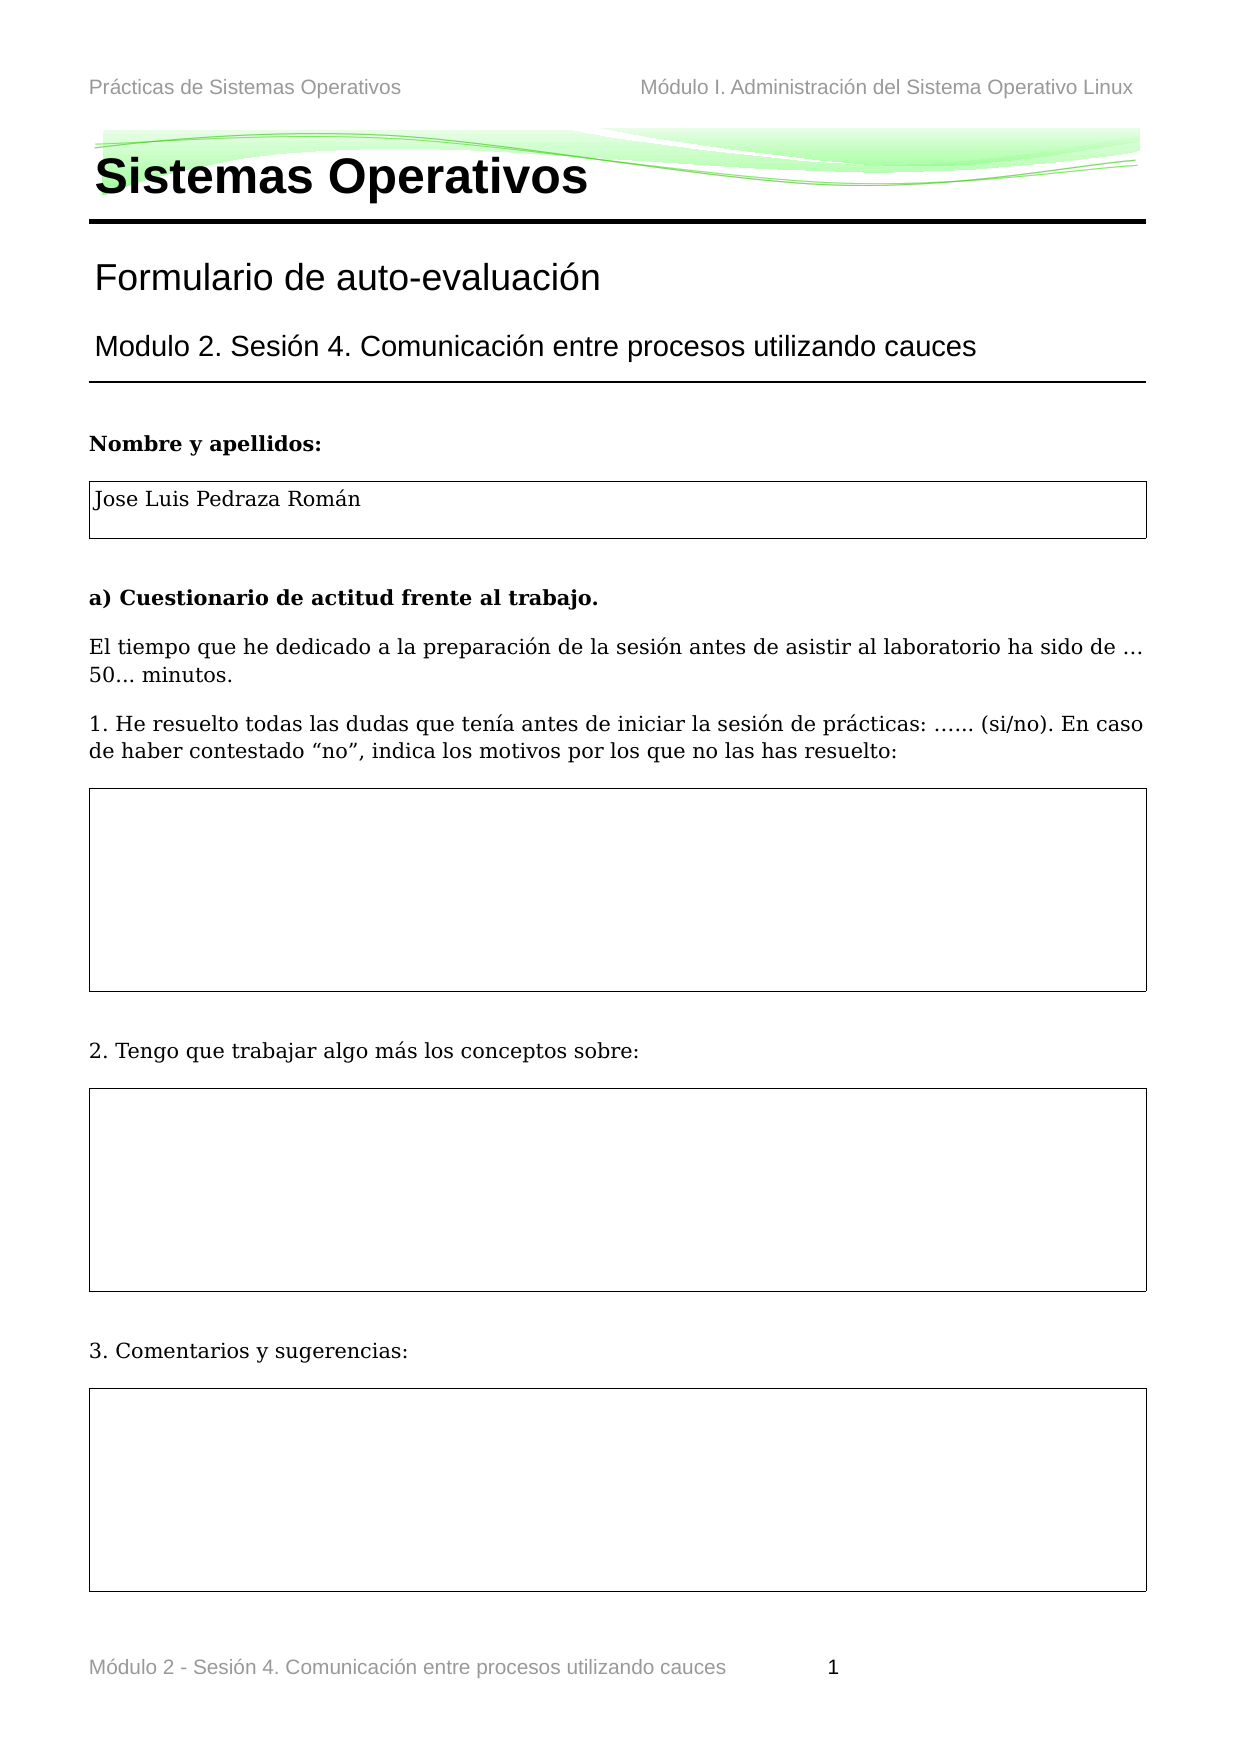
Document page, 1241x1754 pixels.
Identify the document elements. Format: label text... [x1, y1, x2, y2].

text 1. He resuelto todas las dudas que tenía antes de iniciar la sesión de prácticas: …... (si/no). En caso de haber contestado “no”, indica los motivos por los que no las has resuelto: [89, 712, 1146, 764]
text 3. Comentarios y sugerencias: [89, 1339, 1146, 1364]
text El tiempo que he dedicado a la preparación de la sesión antes de asistir al laboratorio ha sido de …50... minutos. [89, 635, 1146, 687]
picture [94, 128, 1141, 195]
table_header [90, 1089, 1146, 1291]
text 2. Tengo que trabajar algo más los conceptos sobre: [89, 1039, 1146, 1064]
picture [376, 171, 387, 189]
text Nombre y apellidos: [89, 432, 1146, 456]
table_header [90, 1389, 1146, 1591]
table_header Sistemas Operativos [89, 123, 1146, 219]
text a) Cuestionario de actitud frente al trabajo. [89, 586, 1146, 611]
table_header Jose Luis Pedraza Román [90, 482, 1146, 537]
table_header Formulario de auto-evaluación Modulo 2. Sesión 4. Comunicación entre procesos utilizando cauces [89, 224, 1146, 381]
table_header [90, 789, 1146, 991]
